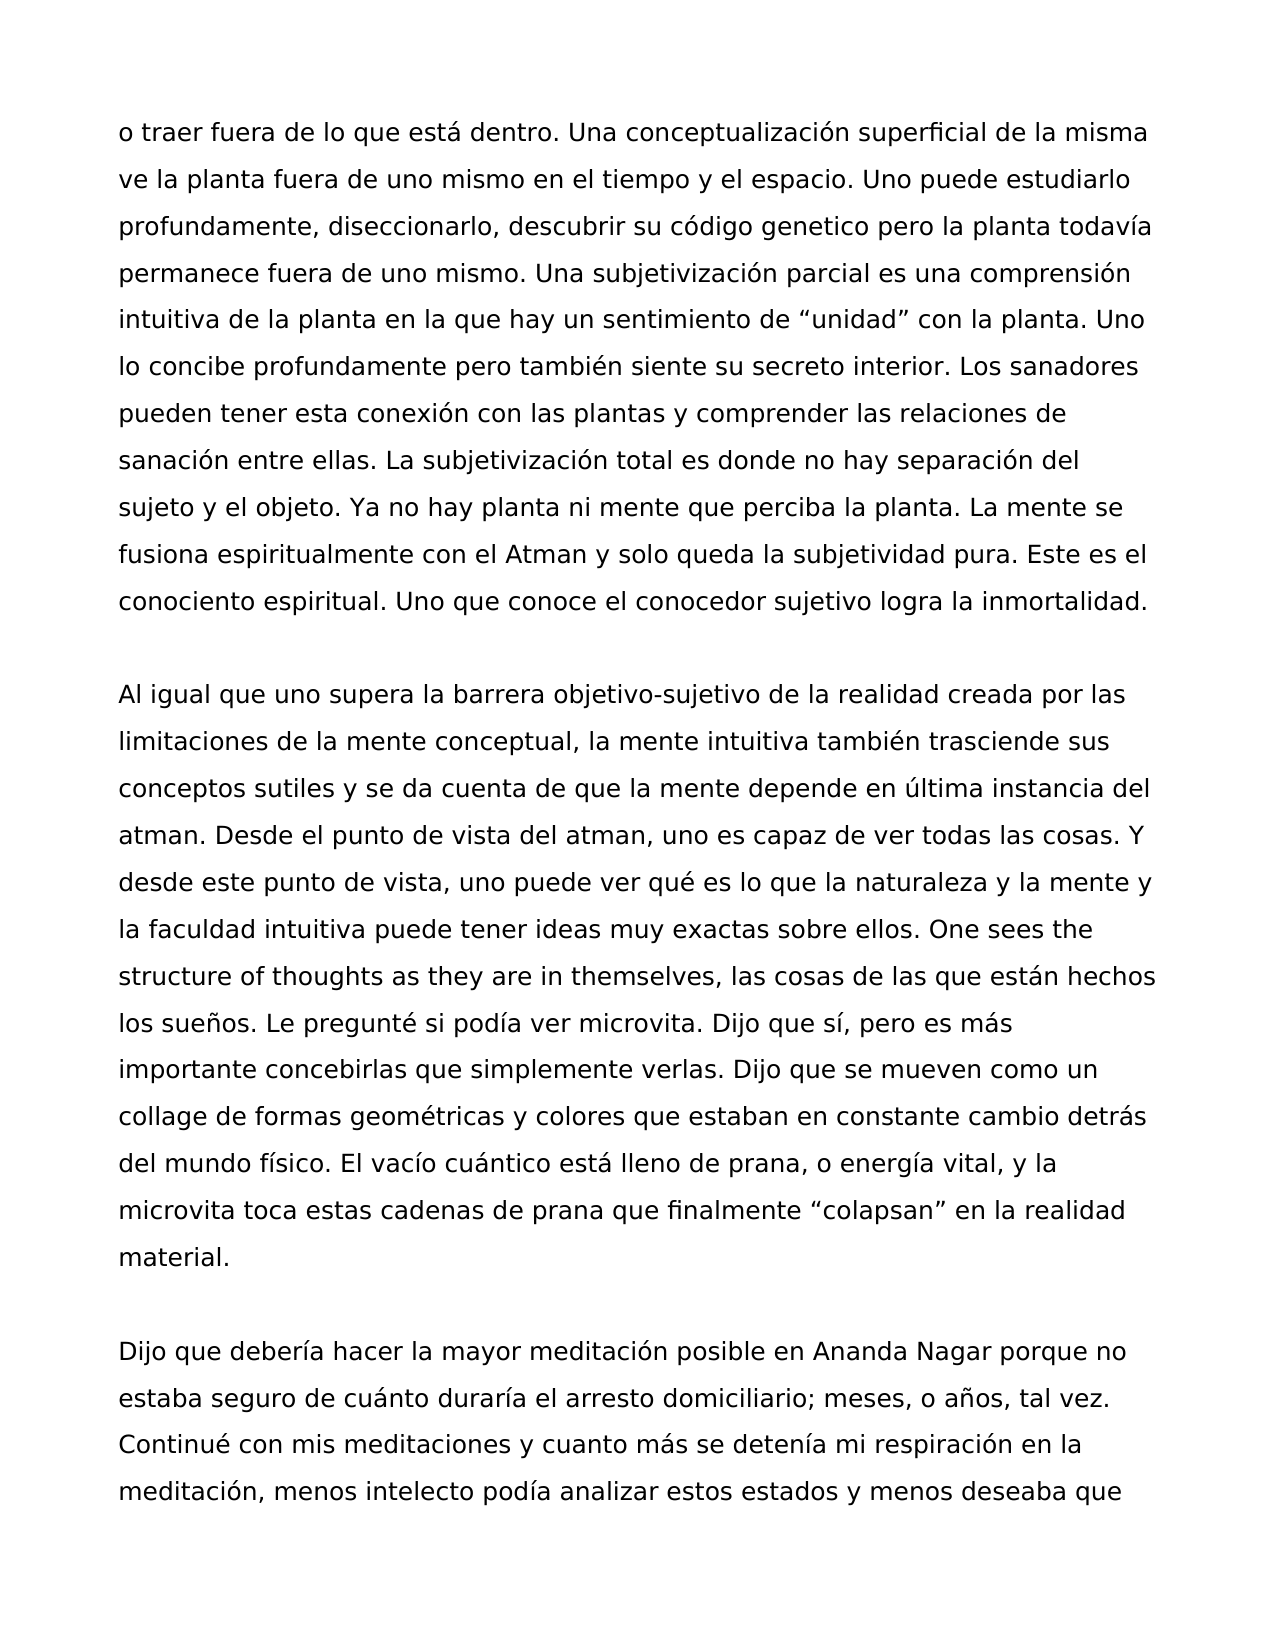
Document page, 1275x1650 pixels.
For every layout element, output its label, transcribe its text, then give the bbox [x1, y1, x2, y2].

text o traer fuera de lo que está dentro. Una conceptualización superficial de la misma ve la planta fuera de uno mismo en el tiempo y el espacio. Uno puede estudiarlo profundamente, diseccionarlo, descubrir su código genetico pero la planta todavía permanece fuera de uno mismo. Una subjetivización parcial es una comprensión intuitiva de la planta en la que hay un sentimiento de “unidad” con la planta. Uno lo concibe profundamente pero también siente su secreto interior. Los sanadores pueden tener esta conexión con las plantas y comprender las relaciones de sanación entre ellas. La subjetivización total es donde no hay separación del sujeto y el objeto. Ya no hay planta ni mente que perciba la planta. La mente se fusiona espiritualmente con el Atman y solo queda la subjetividad pura. Este es el conociento espiritual. Uno que conoce el conocedor sujetivo logra la inmortalidad. Al igual que uno supera la barrera objetivo-sujetivo de la realidad creada por las limitaciones de la mente conceptual, la mente intuitiva también trasciende sus conceptos sutiles y se da cuenta de que la mente depende en última instancia del atman. Desde el punto de vista del atman, uno es capaz de ver todas las cosas. Y desde este punto de vista, uno puede ver qué es lo que la naturaleza y la mente y la faculdad intuitiva puede tener ideas muy exactas sobre ellos. One sees the structure of thoughts as they are in themselves, las cosas de las que están hechos los sueños. Le pregunté si podía ver microvita. Dijo que sí, pero es más importante concebirlas que simplemente verlas. Dijo que se mueven como un collage de formas geométricas y colores que estaban en constante cambio detrás del mundo físico. El vacío cuántico está lleno de prana, o energía vital, y la microvita toca estas cadenas de prana que finalmente “colapsan” en la realidad material. Dijo que debería hacer la mayor meditación posible en Ananda Nagar porque no estaba seguro de cuánto duraría el arresto domiciliario; meses, o años, tal vez. Continué con mis meditaciones y cuanto más se detenía mi respiración en la meditación, menos intelecto podía analizar estos estados y menos deseaba que [118, 118, 1157, 1507]
